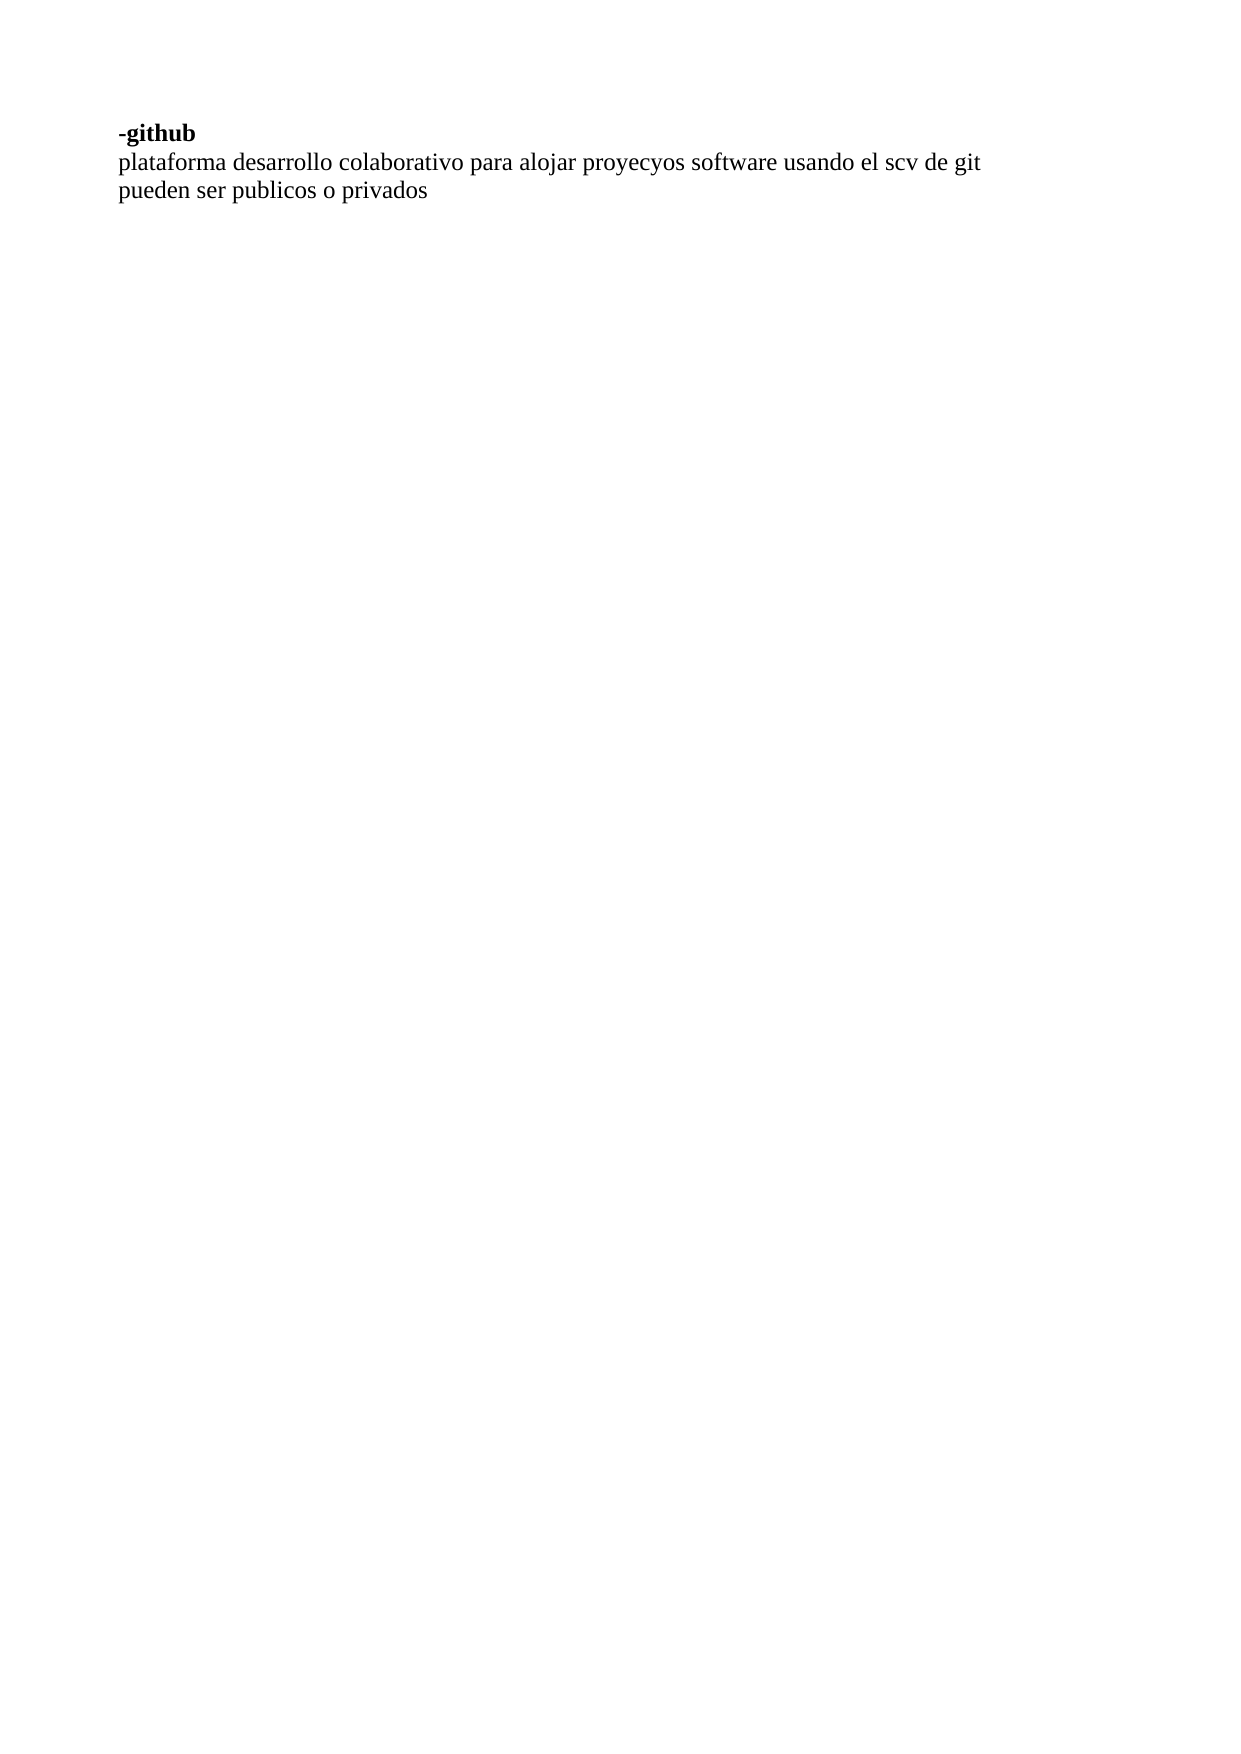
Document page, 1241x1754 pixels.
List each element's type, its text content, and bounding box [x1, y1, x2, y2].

text pueden ser publicos o privados [118, 176, 1122, 204]
text -github [118, 118, 1122, 147]
text plataforma desarrollo colaborativo para alojar proyecyos software usando el scv de git [118, 147, 1122, 176]
